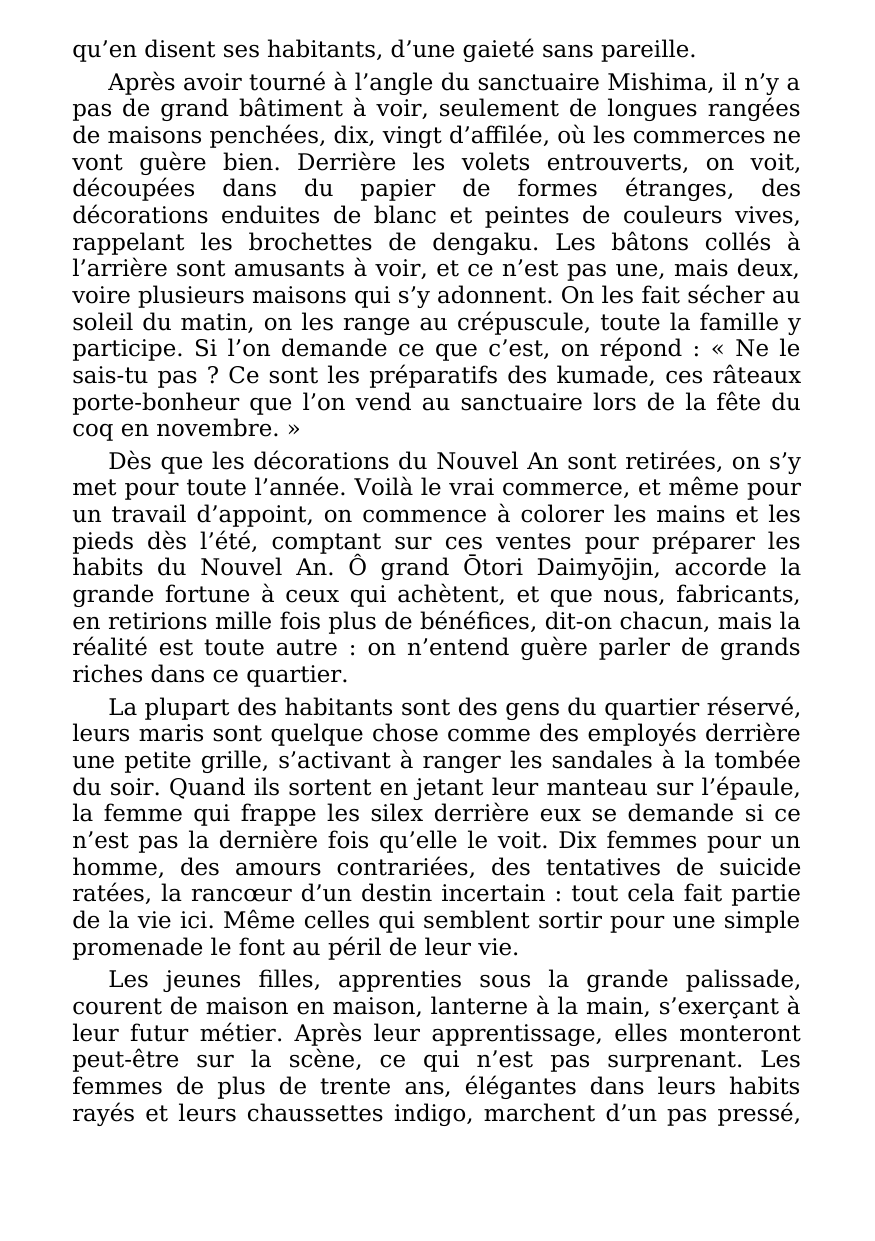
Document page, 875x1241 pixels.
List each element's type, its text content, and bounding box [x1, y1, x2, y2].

text La plupart des habitants sont des gens du quartier réservé, leurs maris sont quelque chose comme des employés derrière une petite grille, s’activant à ranger les sandales à la tombée du soir. Quand ils sortent en jetant leur manteau sur l’épaule, la femme qui frappe les silex derrière eux se demande si ce n’est pas la dernière fois qu’elle le voit. Dix femmes pour un homme, des amours contrariées, des tentatives de suicide ratées, la rancœur d’un destin incertain : tout cela fait partie de la vie ici. Même celles qui semblent sortir pour une simple promenade le font au péril de leur vie. [72, 694, 802, 961]
text qu’en disent ses habitants, d’une gaieté sans pareille. [72, 36, 802, 63]
text Les jeunes filles, apprenties sous la grande palissade, courent de maison en maison, lanterne à la main, s’exerçant à leur futur métier. Après leur apprentissage, elles monteront peut-être sur la scène, ce qui n’est pas surprenant. Les femmes de plus de trente ans, élégantes dans leurs habits rayés et leurs chaussettes indigo, marchent d’un pas pressé, [72, 966, 802, 1126]
text Après avoir tourné à l’angle du sanctuaire Mishima, il n’y a pas de grand bâtiment à voir, seulement de longues rangées de maisons penchées, dix, vingt d’affilée, où les commerces ne vont guère bien. Derrière les volets entrouverts, on voit, découpées dans du papier de formes étranges, des décorations enduites de blanc et peintes de couleurs vives, rappelant les brochettes de dengaku. Les bâtons collés à l’arrière sont amusants à voir, et ce n’est pas une, mais deux, voire plusieurs maisons qui s’y adonnent. On les fait sécher au soleil du matin, on les range au crépuscule, toute la famille y participe. Si l’on demande ce que c’est, on répond : « Ne le sais-tu pas ? Ce sont les préparatifs des kumade, ces râteaux porte-bonheur que l’on vend au sanctuaire lors de la fête du coq en novembre. » [72, 69, 802, 442]
text Dès que les décorations du Nouvel An sont retirées, on s’y met pour toute l’année. Voilà le vrai commerce, et même pour un travail d’appoint, on commence à colorer les mains et les pieds dès l’été, comptant sur ces ventes pour préparer les habits du Nouvel An. Ô grand Ōtori Daimyōjin, accorde la grande fortune à ceux qui achètent, et que nous, fabricants, en retirions mille fois plus de bénéfices, dit-on chacun, mais la réalité est toute autre : on n’entend guère parler de grands riches dans ce quartier. [72, 448, 802, 688]
